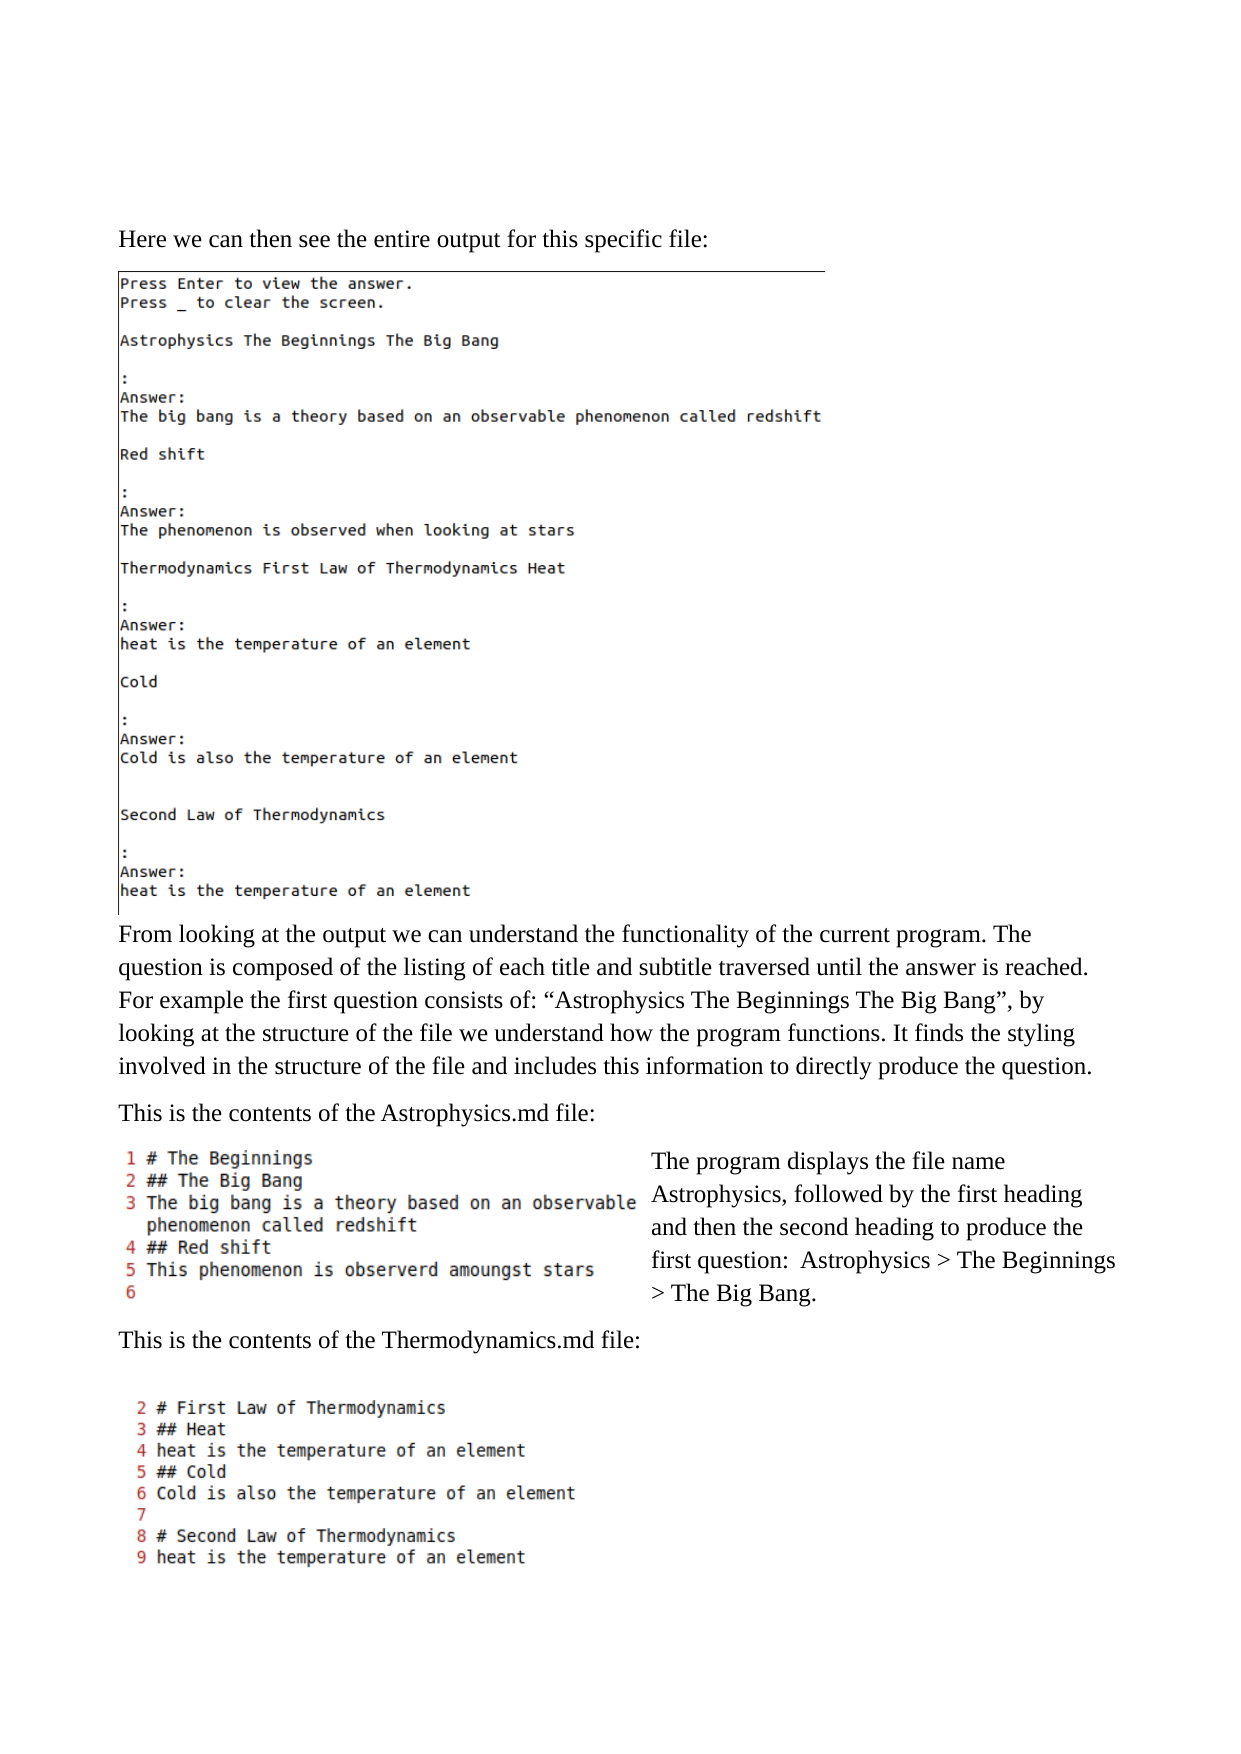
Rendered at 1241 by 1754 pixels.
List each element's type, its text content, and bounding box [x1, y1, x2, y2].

text This is the contents of the Thermodynamics.md file: [118, 1326, 1122, 1354]
picture [118, 271, 826, 915]
picture [118, 1399, 580, 1571]
text Here we can then see the entire output for this specific file: [118, 224, 1122, 253]
picture [118, 1145, 651, 1317]
text This is the contents of the Astrophysics.md file: [118, 1098, 1122, 1127]
text The program displays the file name Astrophysics, followed by the first heading and then the second heading to produce the first question: Astrophysics > The Beginnings > The Big Bang. [651, 1146, 1122, 1307]
text From looking at the output we can understand the functionality of the current program. The question is composed of the listing of each title and subtitle traversed until the answer is reached. For example the first question consists of: “Astrophysics The Beginnings The Big Bang”, by looking at the structure of the file we understand how the program functions. It finds the styling involved in the structure of the file and includes this information to directly produce the question. [118, 272, 1122, 1079]
